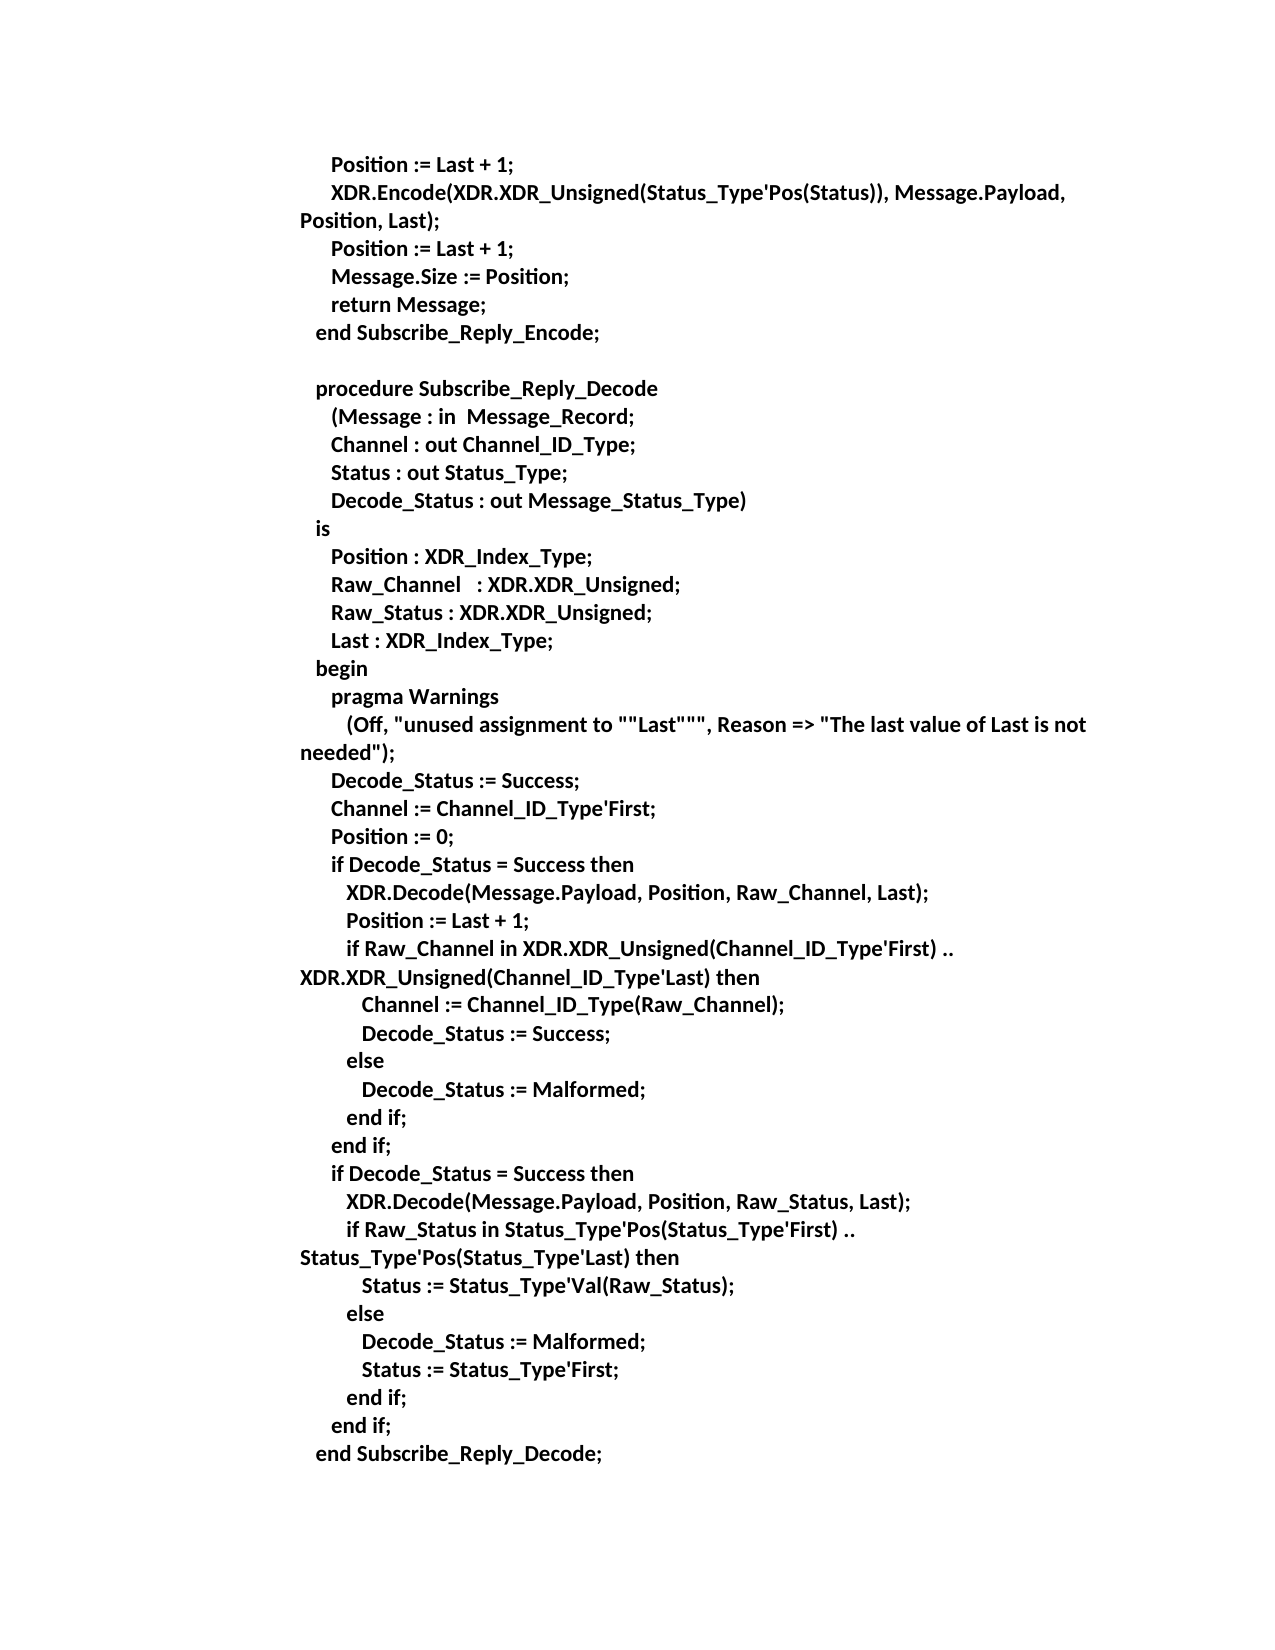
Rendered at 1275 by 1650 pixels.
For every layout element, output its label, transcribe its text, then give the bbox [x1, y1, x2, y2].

text Decode_Status := Success; [300, 766, 1125, 794]
text else [300, 1299, 1125, 1327]
text end Subscribe_Reply_Encode; [300, 318, 1125, 346]
text XDR.Decode(Message.Payload, Position, Raw_Status, Last); [300, 1187, 1125, 1215]
text (Off, "unused assignment to ""Last""", Reason => "The last value of Last is not needed"); [300, 710, 1125, 766]
text Message.Size := Position; [300, 262, 1125, 290]
text Raw_Channel : XDR.XDR_Unsigned; [300, 570, 1125, 598]
text Position : XDR_Index_Type; [300, 542, 1125, 570]
text Position := Last + 1; [300, 234, 1125, 262]
text Channel := Channel_ID_Type'First; [300, 794, 1125, 822]
text Last : XDR_Index_Type; [300, 626, 1125, 654]
text if Decode_Status = Success then [300, 851, 1125, 878]
text procedure Subscribe_Reply_Decode [300, 374, 1125, 402]
text if Raw_Channel in XDR.XDR_Unsigned(Channel_ID_Type'First) .. XDR.XDR_Unsigned(Channel_ID_Type'Last) then [300, 934, 1125, 991]
text Decode_Status := Malformed; [300, 1075, 1125, 1103]
text is [300, 514, 1125, 542]
text (Message : in Message_Record; [300, 402, 1125, 430]
text end Subscribe_Reply_Decode; [300, 1439, 1125, 1467]
text Status := Status_Type'Val(Raw_Status); [300, 1271, 1125, 1299]
text XDR.Encode(XDR.XDR_Unsigned(Status_Type'Pos(Status)), Message.Payload, Position, Last); [300, 178, 1125, 234]
text Channel := Channel_ID_Type(Raw_Channel); [300, 991, 1125, 1019]
text if Decode_Status = Success then [300, 1159, 1125, 1187]
text return Message; [300, 290, 1125, 318]
text Decode_Status := Success; [300, 1019, 1125, 1047]
text end if; [300, 1383, 1125, 1411]
text if Raw_Status in Status_Type'Pos(Status_Type'First) .. Status_Type'Pos(Status_Type'Last) then [300, 1215, 1125, 1271]
text Decode_Status : out Message_Status_Type) [300, 486, 1125, 514]
text Decode_Status := Malformed; [300, 1327, 1125, 1355]
text Channel : out Channel_ID_Type; [300, 430, 1125, 458]
text else [300, 1047, 1125, 1075]
text XDR.Decode(Message.Payload, Position, Raw_Channel, Last); [300, 878, 1125, 907]
text Raw_Status : XDR.XDR_Unsigned; [300, 598, 1125, 626]
text begin [300, 654, 1125, 682]
text end if; [300, 1103, 1125, 1131]
text Position := Last + 1; [300, 907, 1125, 934]
text pragma Warnings [300, 682, 1125, 710]
text Position := 0; [300, 822, 1125, 851]
text Status := Status_Type'First; [300, 1355, 1125, 1383]
text end if; [300, 1131, 1125, 1159]
text Status : out Status_Type; [300, 458, 1125, 486]
text Position := Last + 1; [300, 150, 1125, 178]
text end if; [300, 1411, 1125, 1439]
